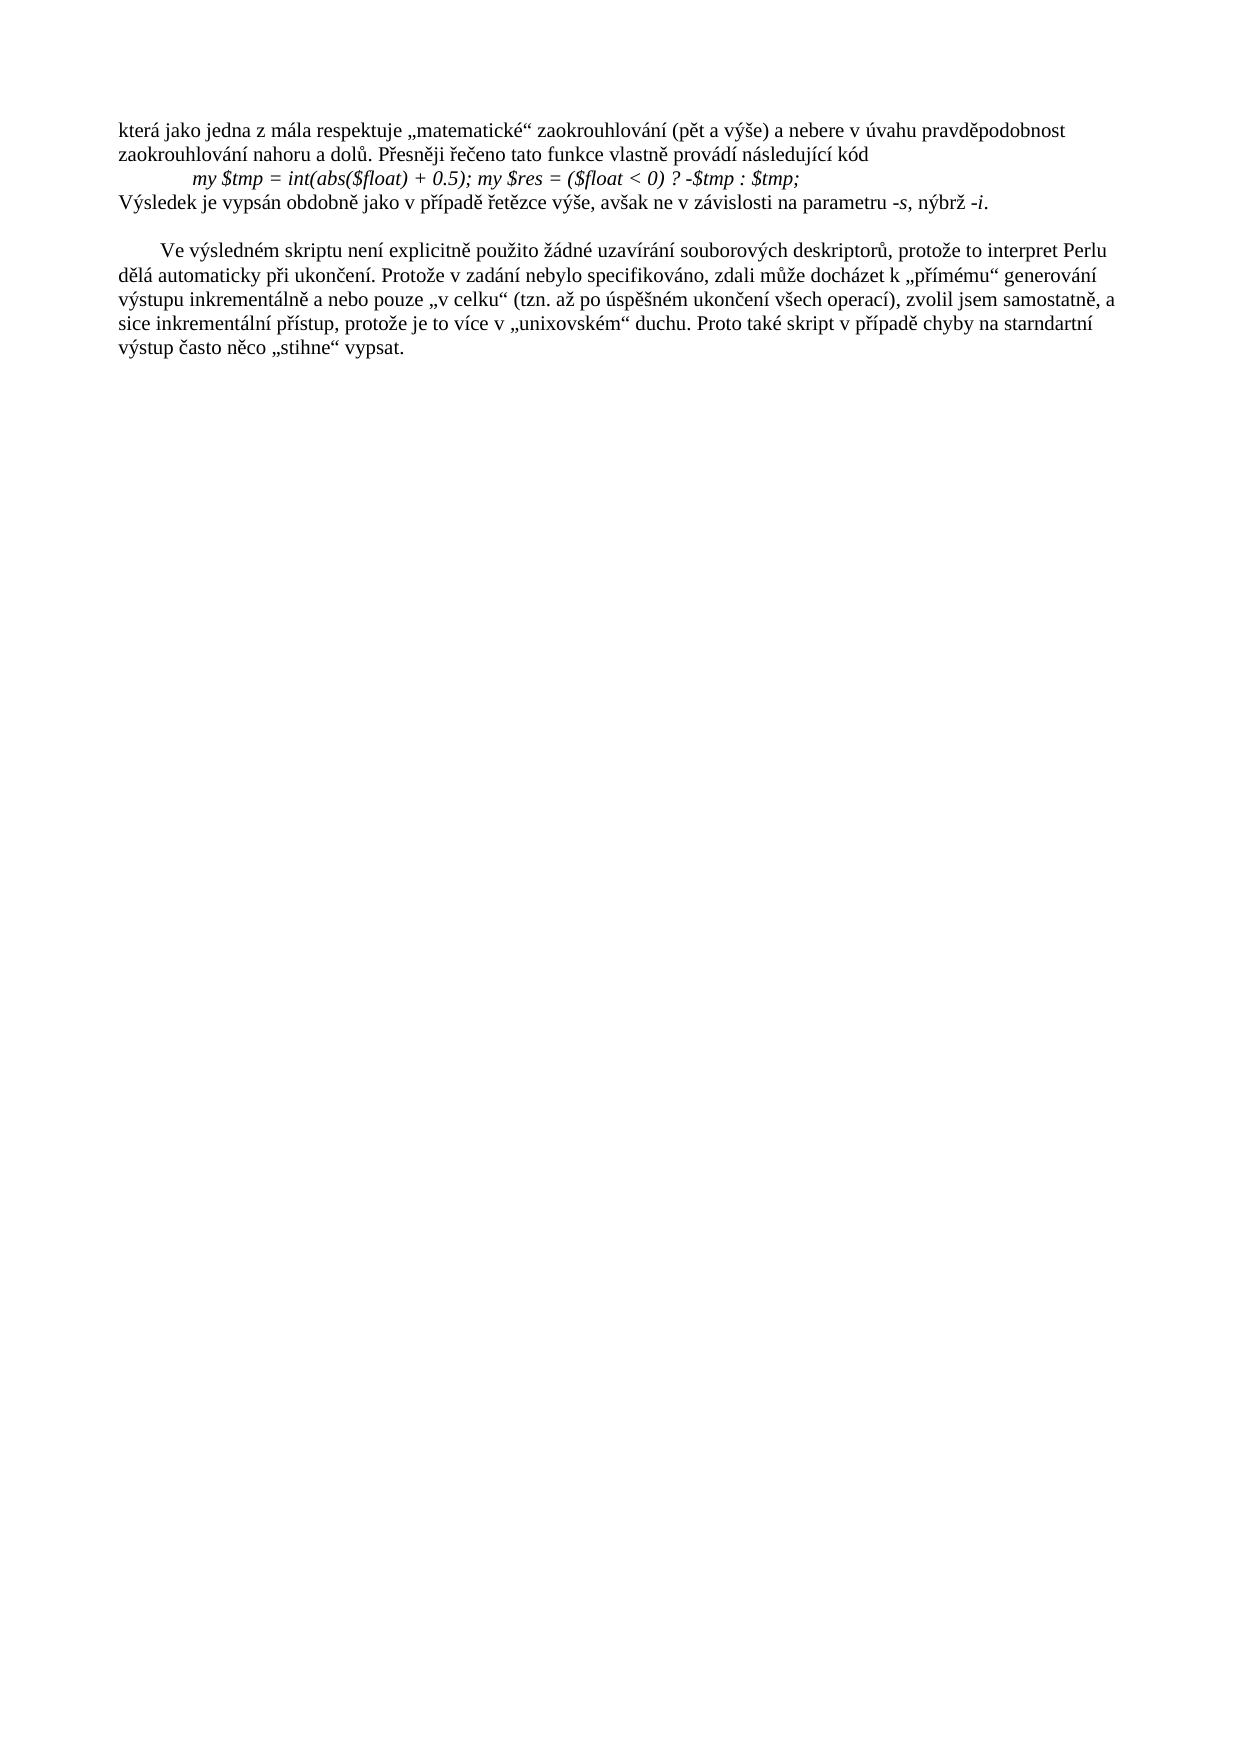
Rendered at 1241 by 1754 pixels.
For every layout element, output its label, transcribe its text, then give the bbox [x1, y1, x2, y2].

text my $tmp = int(abs($float) + 0.5); my $res = ($float < 0) ? -$tmp : $tmp; [192, 166, 1122, 190]
text Ve výsledném skriptu není explicitně použito žádné uzavírání souborových deskriptorů, protože to interpret Perlu dělá automaticky při ukončení. Protože v zadání nebylo specifikováno, zdali může docházet k „přímému“ generování výstupu inkrementálně a nebo pouze „v celku“ (tzn. až po úspěšném ukončení všech operací), zvolil jsem samostatně, a sice inkrementální přístup, protože je to více v „unixovském“ duchu. Proto také skript v případě chyby na starndartní výstup často něco „stihne“ vypsat. [118, 238, 1122, 359]
text která jako jedna z mála respektuje „matematické“ zaokrouhlování (pět a výše) a nebere v úvahu pravděpodobnost zaokrouhlování nahoru a dolů. Přesněji řečeno tato funkce vlastně provádí následující kód [118, 118, 1122, 166]
text Výsledek je vypsán obdobně jako v případě řetězce výše, avšak ne v závislosti na parametru -s, nýbrž -i. [118, 190, 1122, 214]
